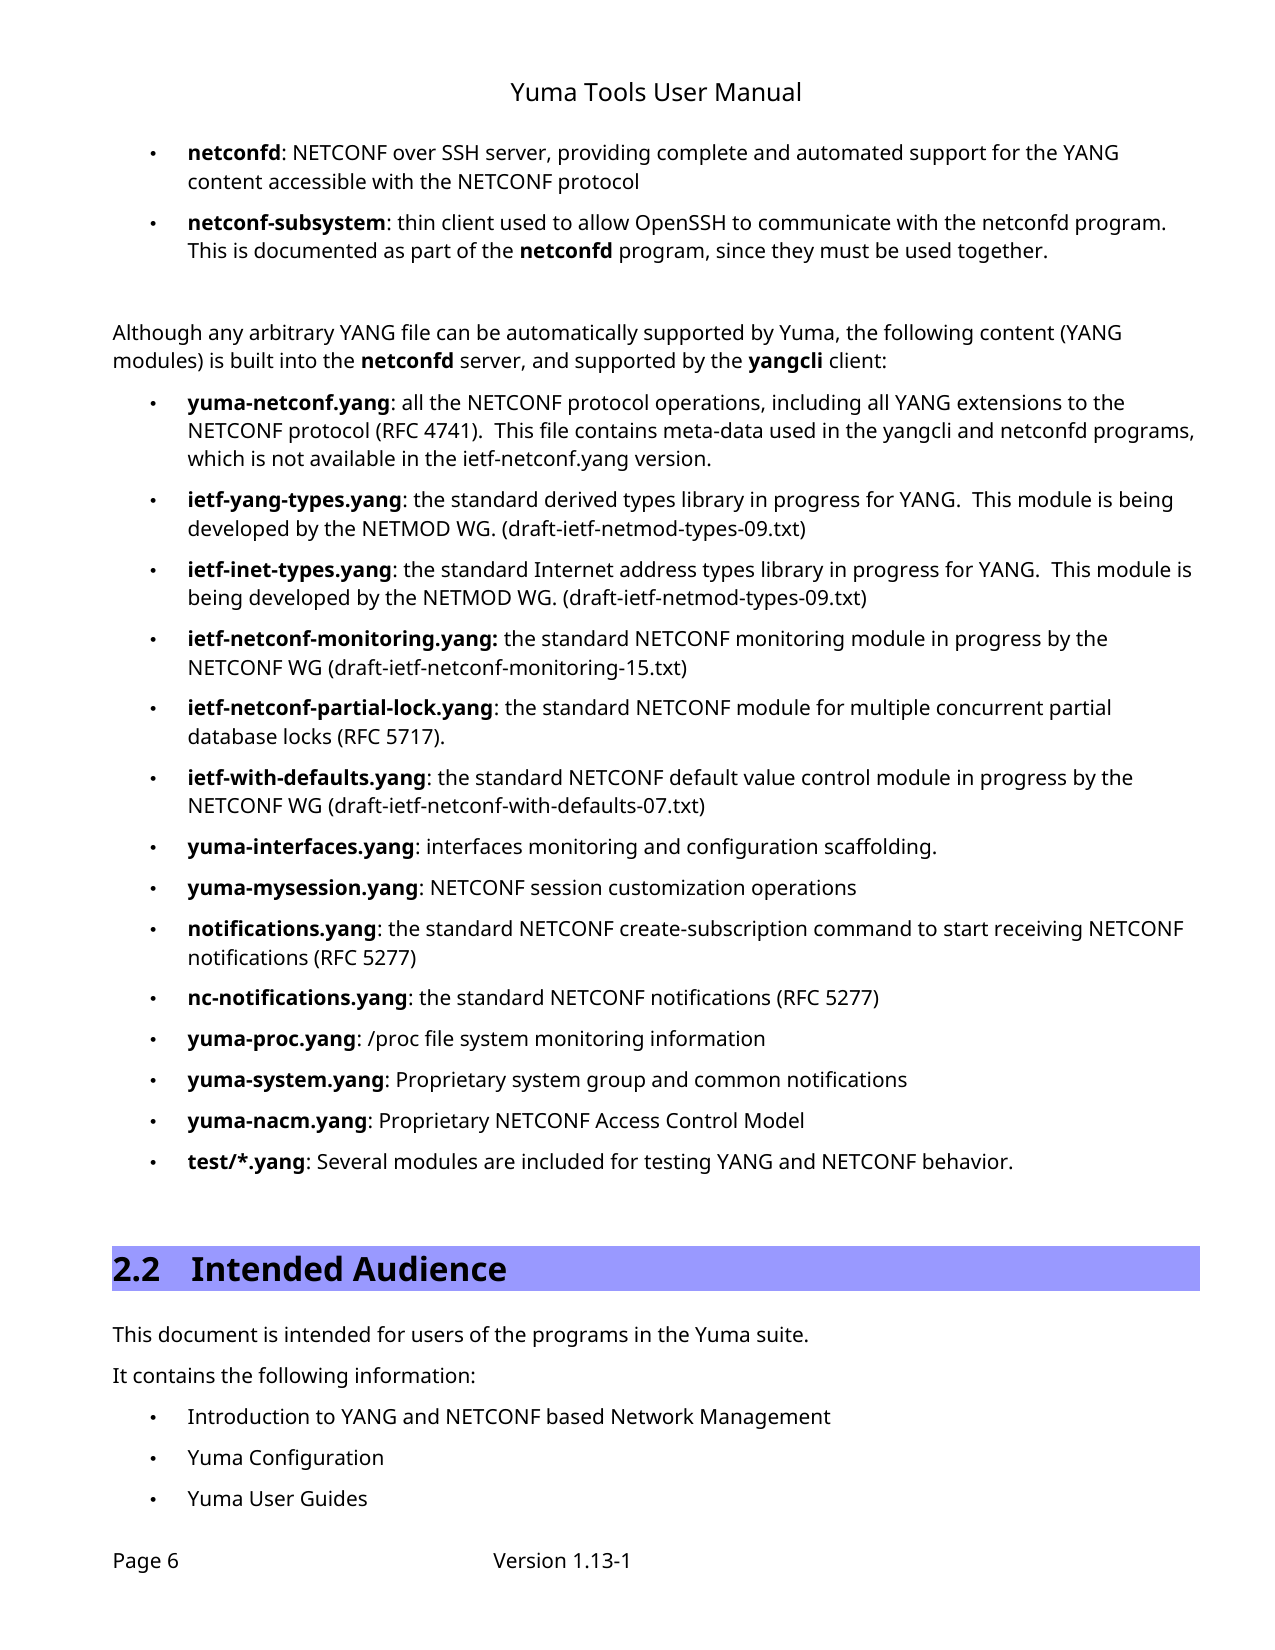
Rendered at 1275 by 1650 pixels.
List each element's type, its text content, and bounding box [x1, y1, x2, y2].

list Yuma User Guides [150, 1484, 1200, 1513]
list Introduction to YANG and NETCONF based Network Management [150, 1402, 1200, 1431]
list yuma-interfaces.yang: interfaces monitoring and configuration scaffolding. [150, 832, 1200, 861]
list yuma-mysession.yang: NETCONF session customization operations [150, 873, 1200, 902]
list ietf-with-defaults.yang: the standard NETCONF default value control module in progress by the NETCONF WG (draft-ietf-netconf-with-defaults-07.txt) [150, 763, 1200, 820]
list ietf-netconf-monitoring.yang: the standard NETCONF monitoring module in progress by the NETCONF WG (draft-ietf-netconf-monitoring-15.txt) [150, 624, 1200, 681]
list netconf-subsystem: thin client used to allow OpenSSH to communicate with the netconfd program. This is documented as part of the netconfd program, since they must be used together. [150, 208, 1200, 265]
list yuma-netconf.yang: all the NETCONF protocol operations, including all YANG extensions to the NETCONF protocol (RFC 4741). This file contains meta-data used in the yangcli and netconfd programs, which is not available in the ietf-netconf.yang version. [150, 388, 1200, 473]
list test/*.yang: Several modules are included for testing YANG and NETCONF behavior. [150, 1147, 1200, 1176]
text Although any arbitrary YANG file can be automatically supported by Yuma, the following content (YANG modules) is built into the netconfd server, and supported by the yangcli client: [112, 318, 1200, 375]
list Yuma Configuration [150, 1443, 1200, 1472]
text It contains the following information: [112, 1361, 1200, 1390]
subtitle Intended Audience [112, 1246, 1200, 1291]
list ietf-inet-types.yang: the standard Internet address types library in progress for YANG. This module is being developed by the NETMOD WG. (draft-ietf-netmod-types-09.txt) [150, 555, 1200, 612]
list yuma-system.yang: Proprietary system group and common notifications [150, 1065, 1200, 1094]
text This document is intended for users of the programs in the Yuma suite. [112, 1320, 1200, 1349]
list netconfd: NETCONF over SSH server, providing complete and automated support for the YANG content accessible with the NETCONF protocol [150, 138, 1200, 195]
list nc-notifications.yang: the standard NETCONF notifications (RFC 5277) [150, 983, 1200, 1012]
list ietf-netconf-partial-lock.yang: the standard NETCONF module for multiple concurrent partial database locks (RFC 5717). [150, 693, 1200, 750]
list yuma-proc.yang: /proc file system monitoring information [150, 1024, 1200, 1053]
list notifications.yang: the standard NETCONF create-subscription command to start receiving NETCONF notifications (RFC 5277) [150, 914, 1200, 971]
list ietf-yang-types.yang: the standard derived types library in progress for YANG. This module is being developed by the NETMOD WG. (draft-ietf-netmod-types-09.txt) [150, 485, 1200, 542]
list yuma-nacm.yang: Proprietary NETCONF Access Control Model [150, 1106, 1200, 1135]
